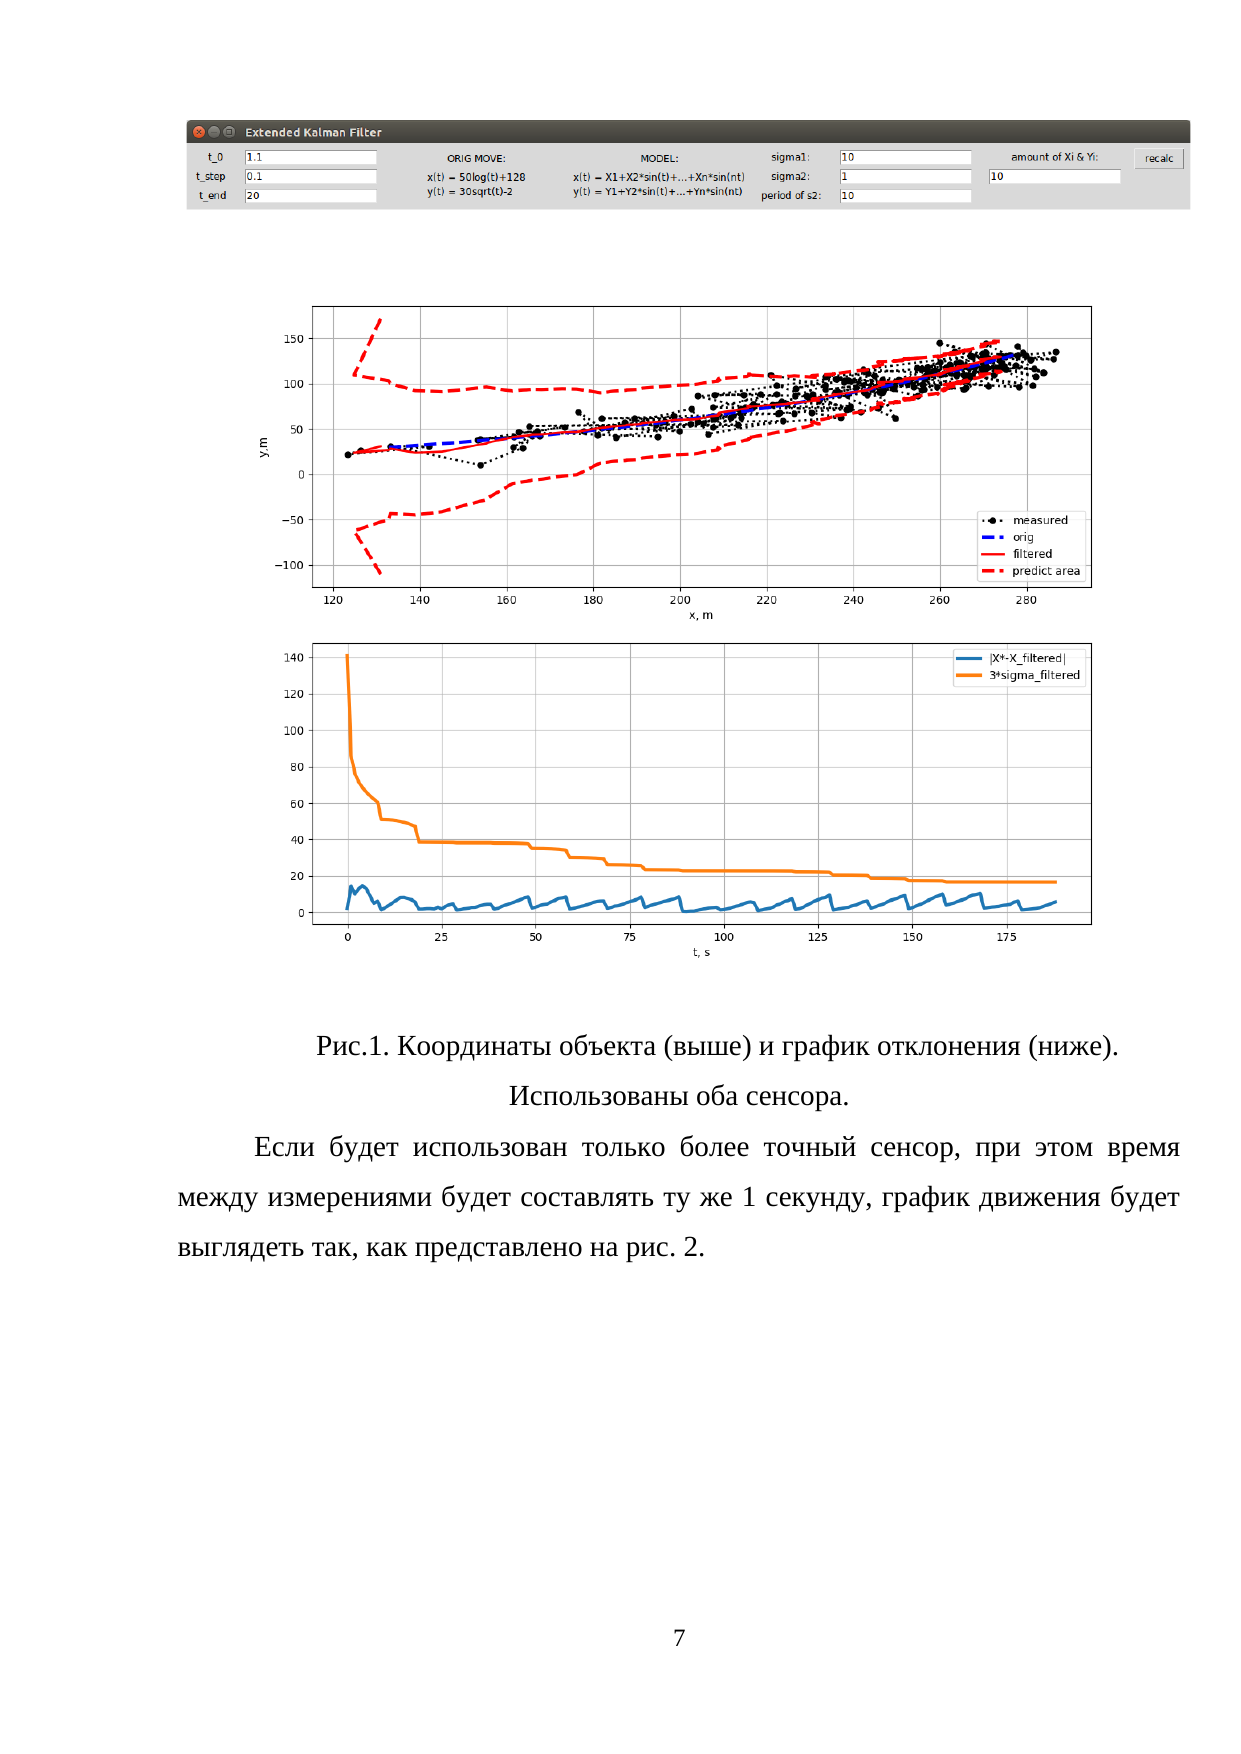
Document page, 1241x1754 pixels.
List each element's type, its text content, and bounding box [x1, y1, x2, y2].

picture [186, 120, 1191, 1012]
text Рис.1. Координаты объекта (выше) и график отклонения (ниже). Использованы оба сенсора. [177, 118, 1181, 1112]
text Если будет использован только более точный сенсор, при этом время между измерениями будет составлять ту же 1 секунду, график движения будет выглядеть так, как представлено на рис. 2. [177, 1129, 1181, 1263]
